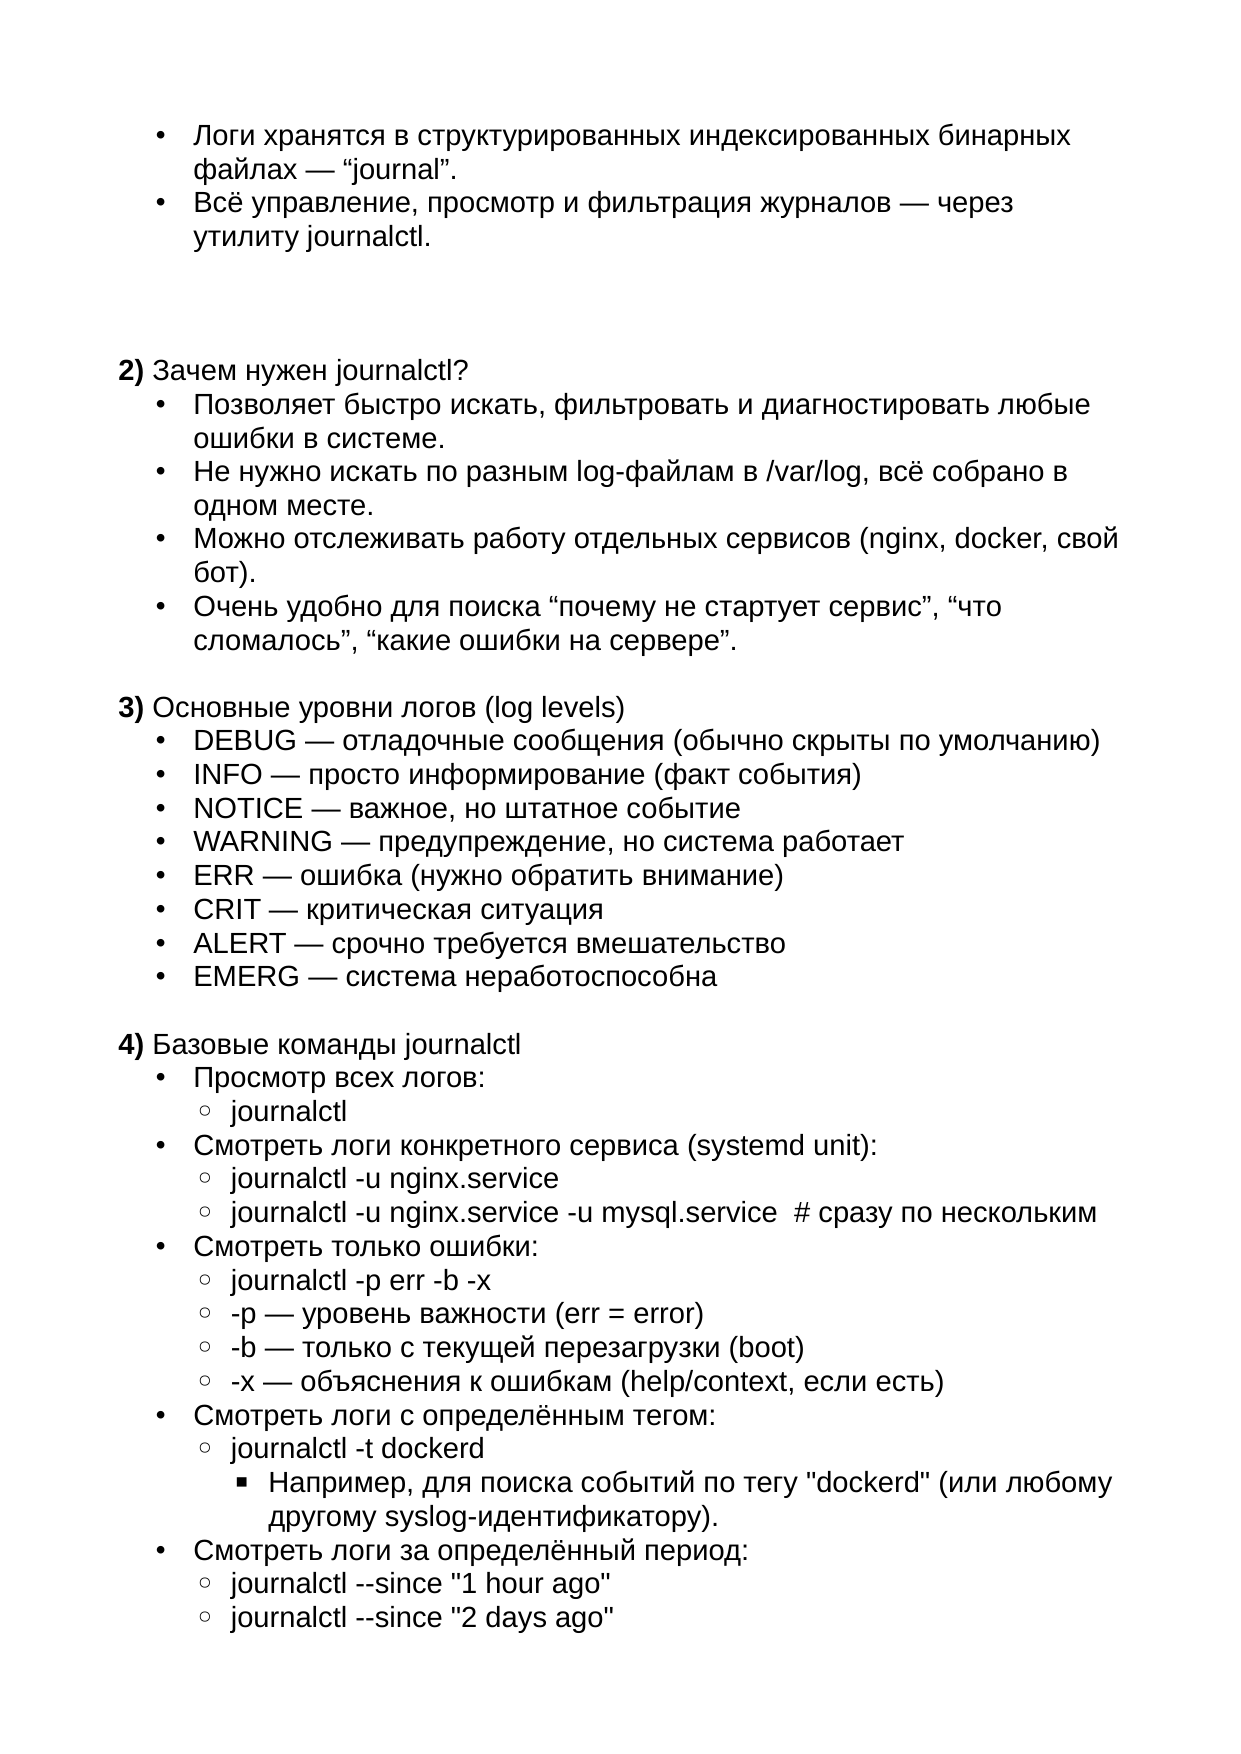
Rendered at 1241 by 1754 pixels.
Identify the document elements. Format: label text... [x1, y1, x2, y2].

list Смотреть логи за определённый период: [156, 1532, 1122, 1566]
list journalctl --since "1 hour ago" [193, 1566, 1122, 1600]
list INFO — просто информирование (факт события) [156, 757, 1122, 791]
list Всё управление, просмотр и фильтрация журналов — через утилиту journalctl. [156, 185, 1122, 253]
list Позволяет быстро искать, фильтровать и диагностировать любые ошибки в системе. [156, 387, 1122, 454]
list WARNING — предупреждение, но система работает [156, 824, 1122, 858]
list journalctl [193, 1094, 1122, 1128]
list Просмотр всех логов: [156, 1060, 1122, 1094]
list -x — объяснения к ошибкам (help/context, если есть) [193, 1364, 1122, 1398]
list Смотреть логи конкретного сервиса (systemd unit): [156, 1128, 1122, 1161]
list ALERT — срочно требуется вмешательство [156, 926, 1122, 959]
list -p — уровень важности (err = error) [193, 1296, 1122, 1330]
list journalctl -t dockerd [193, 1431, 1122, 1465]
list Смотреть логи с определённым тегом: [156, 1398, 1122, 1431]
list NOTICE — важное, но штатное событие [156, 791, 1122, 824]
list journalctl -u nginx.service -u mysql.service # сразу по нескольким [193, 1195, 1122, 1229]
list Например, для поиска событий по тегу "dockerd" (или любому другому syslog-идентификатору). [231, 1465, 1122, 1532]
list journalctl -p err -b -x [193, 1263, 1122, 1296]
list CRIT — критическая ситуация [156, 892, 1122, 926]
list Не нужно искать по разным log-файлам в /var/log, всё собрано в одном месте. [156, 454, 1122, 521]
list Смотреть только ошибки: [156, 1229, 1122, 1263]
list -b — только с текущей перезагрузки (boot) [193, 1330, 1122, 1364]
text 4) Базовые команды journalctl [118, 1027, 1122, 1060]
list Логи хранятся в структурированных индексированных бинарных файлах — “journal”. [156, 118, 1122, 185]
list Можно отслеживать работу отдельных сервисов (nginx, docker, свой бот). [156, 521, 1122, 589]
list EMERG — система неработоспособна [156, 959, 1122, 993]
list DEBUG — отладочные сообщения (обычно скрыты по умолчанию) [156, 723, 1122, 757]
list ERR — ошибка (нужно обратить внимание) [156, 858, 1122, 892]
text 3) Основные уровни логов (log levels) [118, 689, 1122, 723]
text 2) Зачем нужен journalctl? [118, 353, 1122, 387]
list Очень удобно для поиска “почему не стартует сервис”, “что сломалось”, “какие ошибки на сервере”. [156, 589, 1122, 656]
list journalctl --since "2 days ago" [193, 1600, 1122, 1634]
list journalctl -u nginx.service [193, 1161, 1122, 1195]
